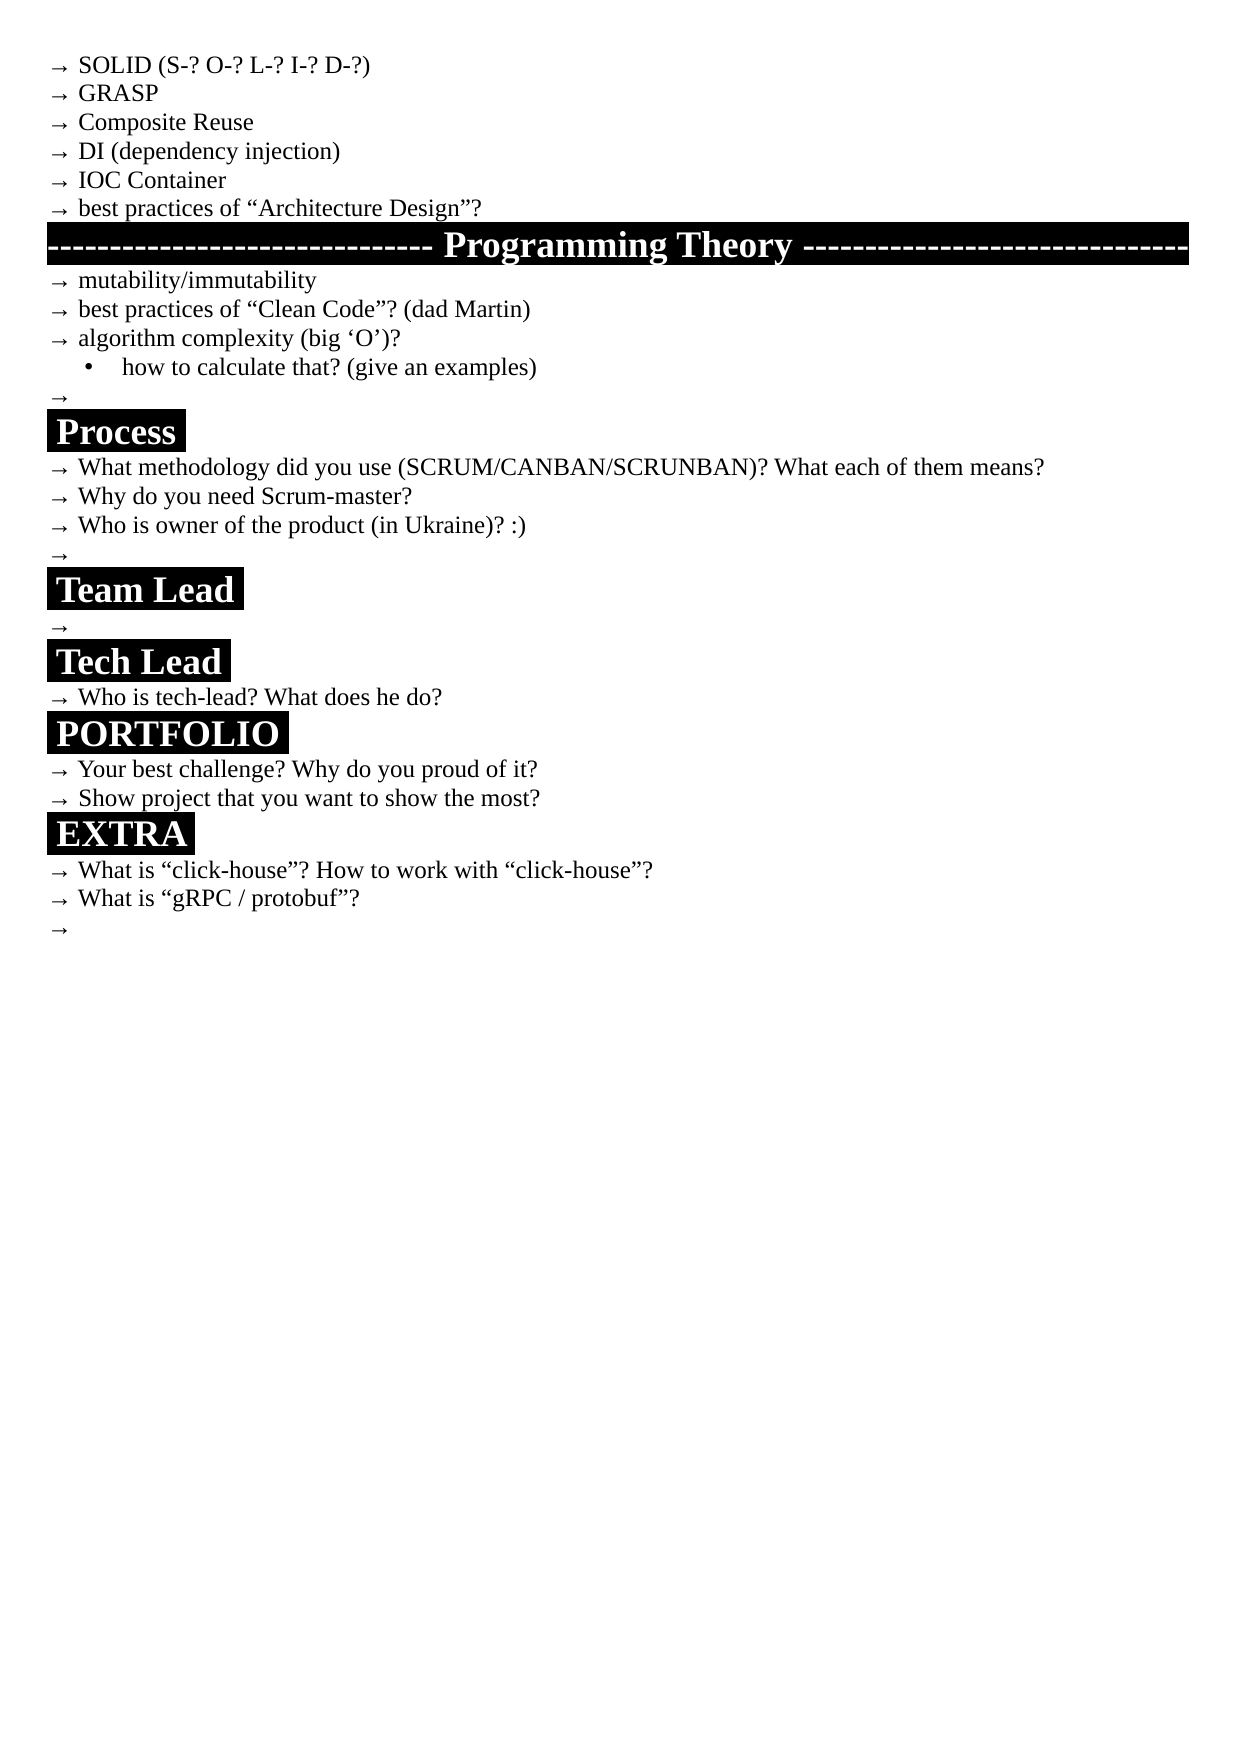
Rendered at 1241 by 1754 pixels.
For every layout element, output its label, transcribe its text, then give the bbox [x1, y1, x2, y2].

text Tech Lead [47, 639, 1200, 682]
text → best practices of “Architecture Design”? [47, 193, 1200, 222]
text → best practices of “Clean Code”? (dad Martin) [47, 294, 1200, 323]
text Process [47, 409, 1200, 452]
text → [47, 380, 1200, 409]
text → Show project that you want to show the most? [47, 783, 1200, 812]
text → [47, 610, 1200, 639]
text → What methodology did you use (SCRUM/CANBAN/SCRUNBAN)? What each of them means? [47, 452, 1200, 481]
text → Your best challenge? Why do you proud of it? [47, 754, 1200, 783]
text → mutability/immutability [47, 265, 1200, 294]
text → Who is tech-lead? What does he do? [47, 682, 1200, 711]
text → [47, 538, 1200, 567]
text Team Lead [47, 567, 1200, 610]
text EXTRA [47, 812, 1200, 855]
text → algorithm complexity (big ‘O’)? [47, 323, 1200, 352]
list how to calculate that? (give an examples) [84, 352, 1200, 380]
text PORTFOLIO [47, 711, 1200, 754]
text → SOLID (S-? O-? L-? I-? D-?) [47, 50, 1200, 78]
text → Composite Reuse [47, 107, 1200, 136]
text ------------------------------- Programming Theory ------------------------------- [47, 222, 1200, 265]
text → Why do you need Scrum-master? [47, 481, 1200, 510]
text → What is “gRPC / protobuf”? [47, 883, 1200, 912]
text → GRASP [47, 78, 1200, 107]
text → What is “click-house”? How to work with “click-house”? [47, 855, 1200, 883]
text → [47, 912, 1200, 941]
text → Who is owner of the product (in Ukraine)? :) [47, 510, 1200, 538]
text → DI (dependency injection) [47, 136, 1200, 165]
text → IOC Container [47, 165, 1200, 193]
